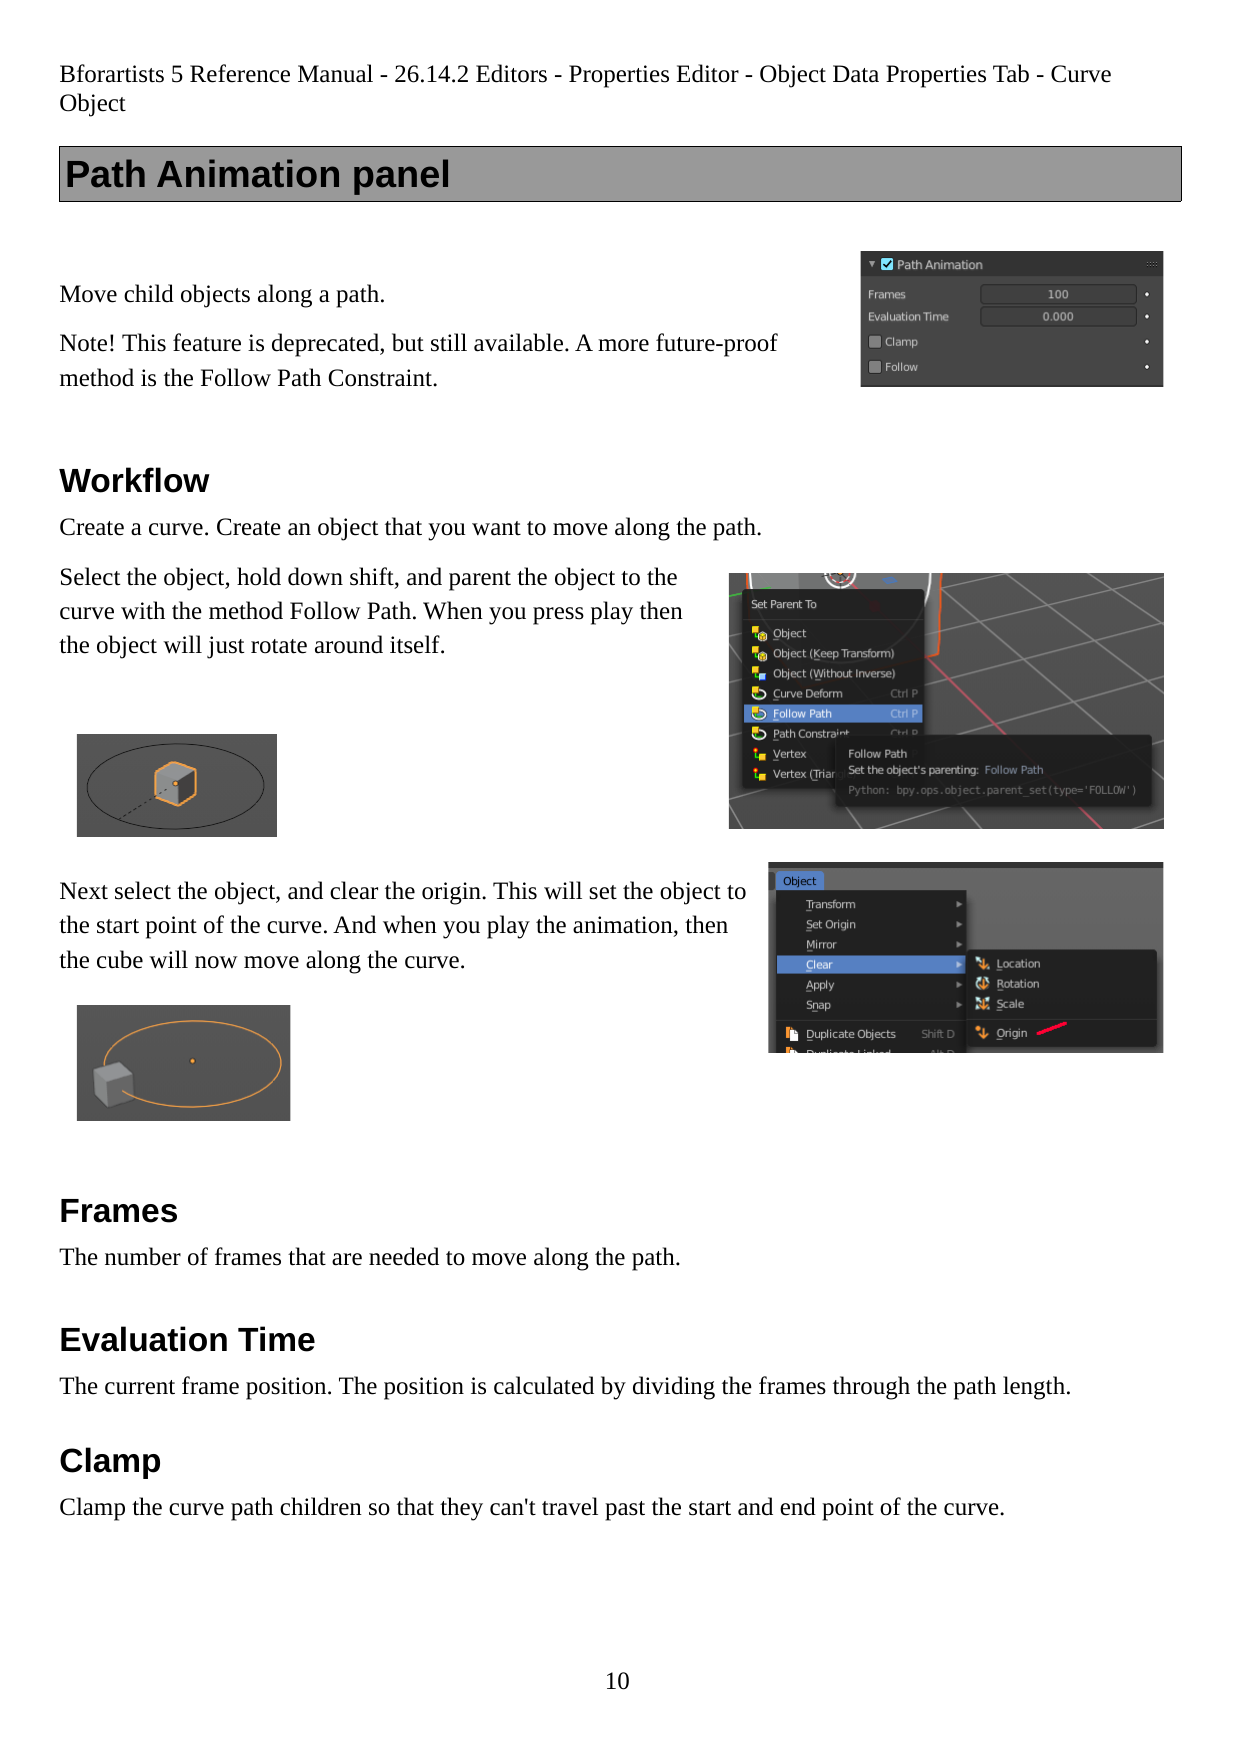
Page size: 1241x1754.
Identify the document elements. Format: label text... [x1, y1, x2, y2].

subtitle Clamp [59, 1441, 1181, 1480]
text Create a curve. Create an object that you want to move along the path. [59, 512, 1181, 541]
picture [76, 734, 277, 837]
subtitle Workflow [59, 461, 1181, 500]
table_header Path Animation panel [60, 147, 1181, 201]
picture [768, 862, 1164, 1053]
text Note! This feature is deprecated, but still available. A more future-proof method is the Follow Path Constraint. [59, 328, 1181, 391]
picture [860, 251, 1164, 387]
text The current frame position. The position is calculated by dividing the frames through the path length. [59, 1371, 1181, 1400]
subtitle Frames [59, 1191, 1181, 1229]
text Select the object, hold down shift, and parent the object to the curve with the method Follow Path. When you press play then the object will just rotate around itself. [59, 562, 1181, 659]
text The number of frames that are needed to move along the path. [59, 1242, 1181, 1271]
text Clamp the curve path children so that they can't travel past the start and end point of the curve. [59, 1492, 1181, 1521]
subtitle Evaluation Time [59, 1320, 1181, 1359]
picture [76, 1005, 291, 1121]
picture [728, 573, 1164, 829]
text Move child objects along a path. [59, 279, 860, 308]
text Next select the object, and clear the origin. This will set the object to the start point of the curve. And when you play the animation, then the cube will now move along the curve. [59, 876, 768, 973]
